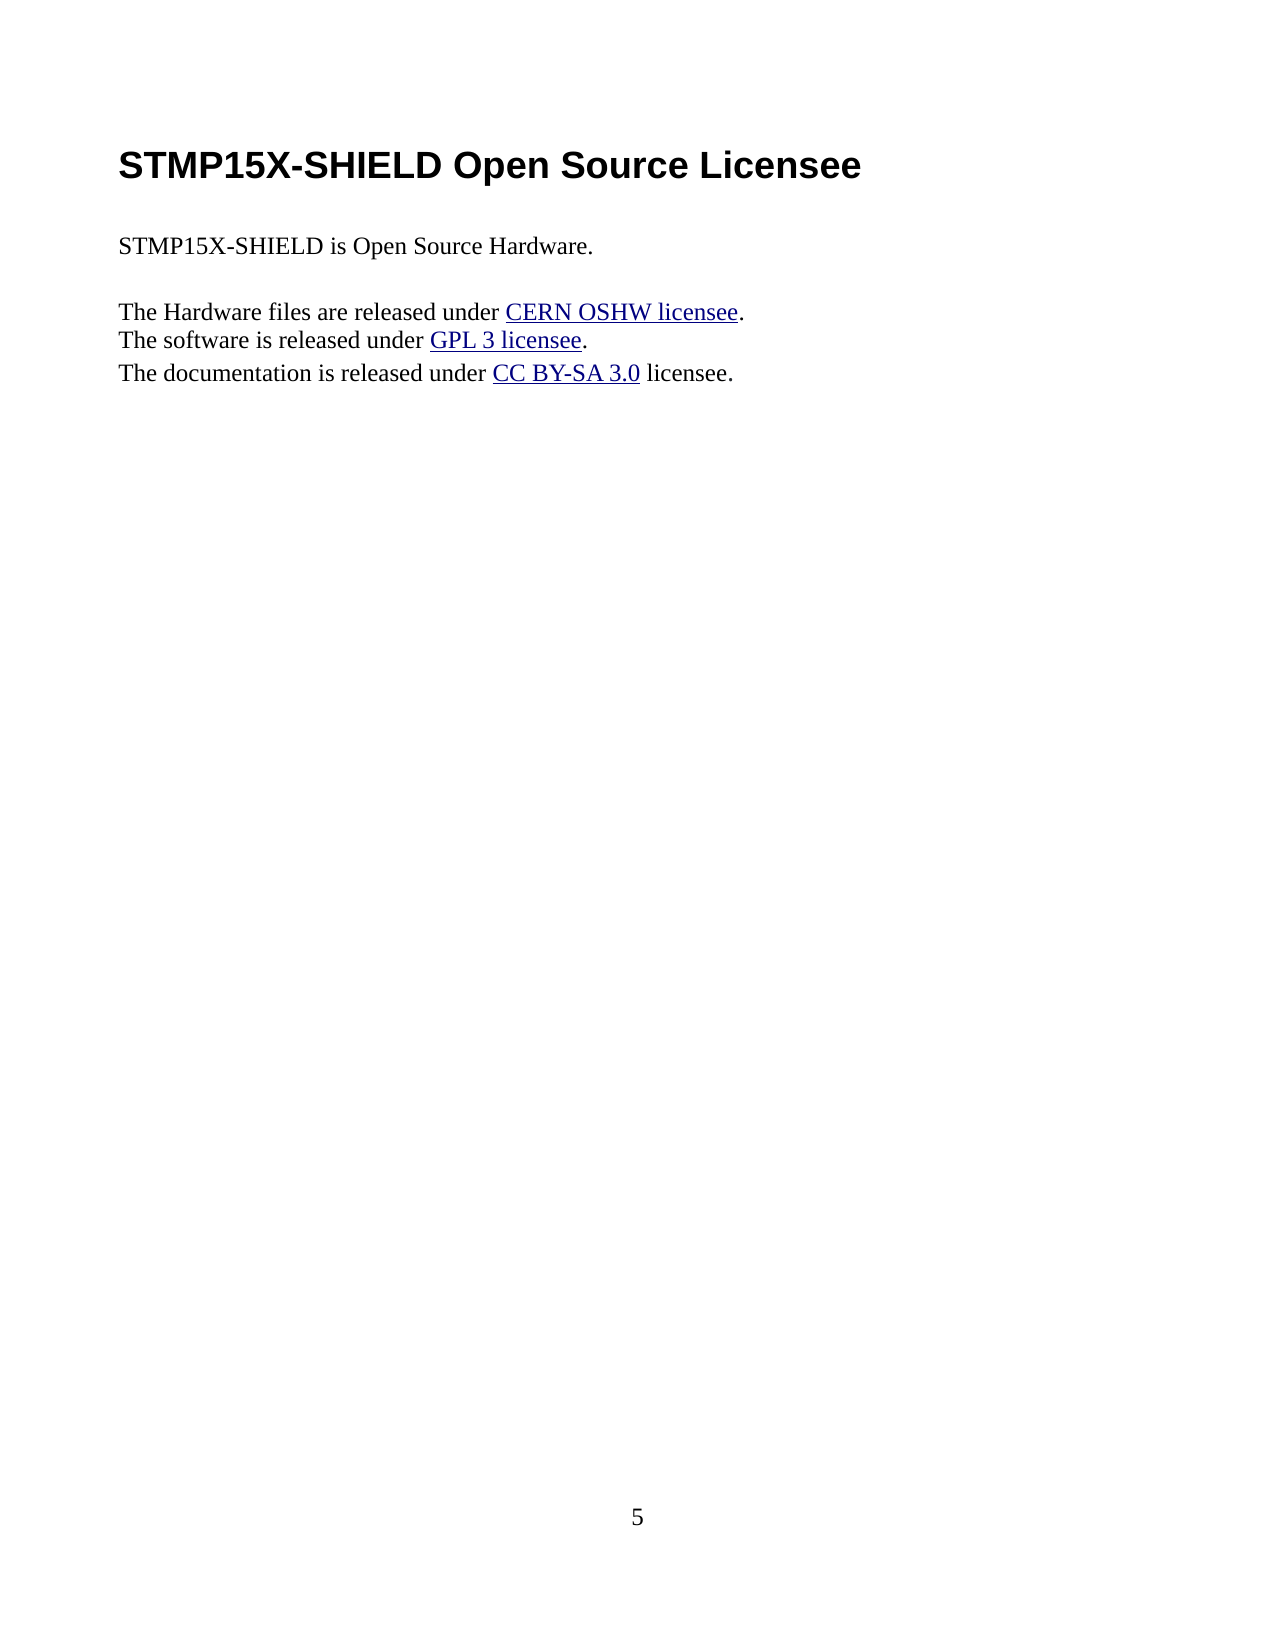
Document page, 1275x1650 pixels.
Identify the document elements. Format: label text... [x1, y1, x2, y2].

subtitle STMP15X-SHIELD Open Source Licensee [118, 143, 1157, 187]
text The software is released under GPL 3 licensee. [118, 326, 1157, 354]
text The documentation is released under CC BY-SA 3.0 licensee. [118, 354, 1157, 388]
text The Hardware files are released under CERN OSHW licensee. [118, 297, 1157, 326]
text STMP15X-SHIELD is Open Source Hardware. [118, 199, 1157, 268]
